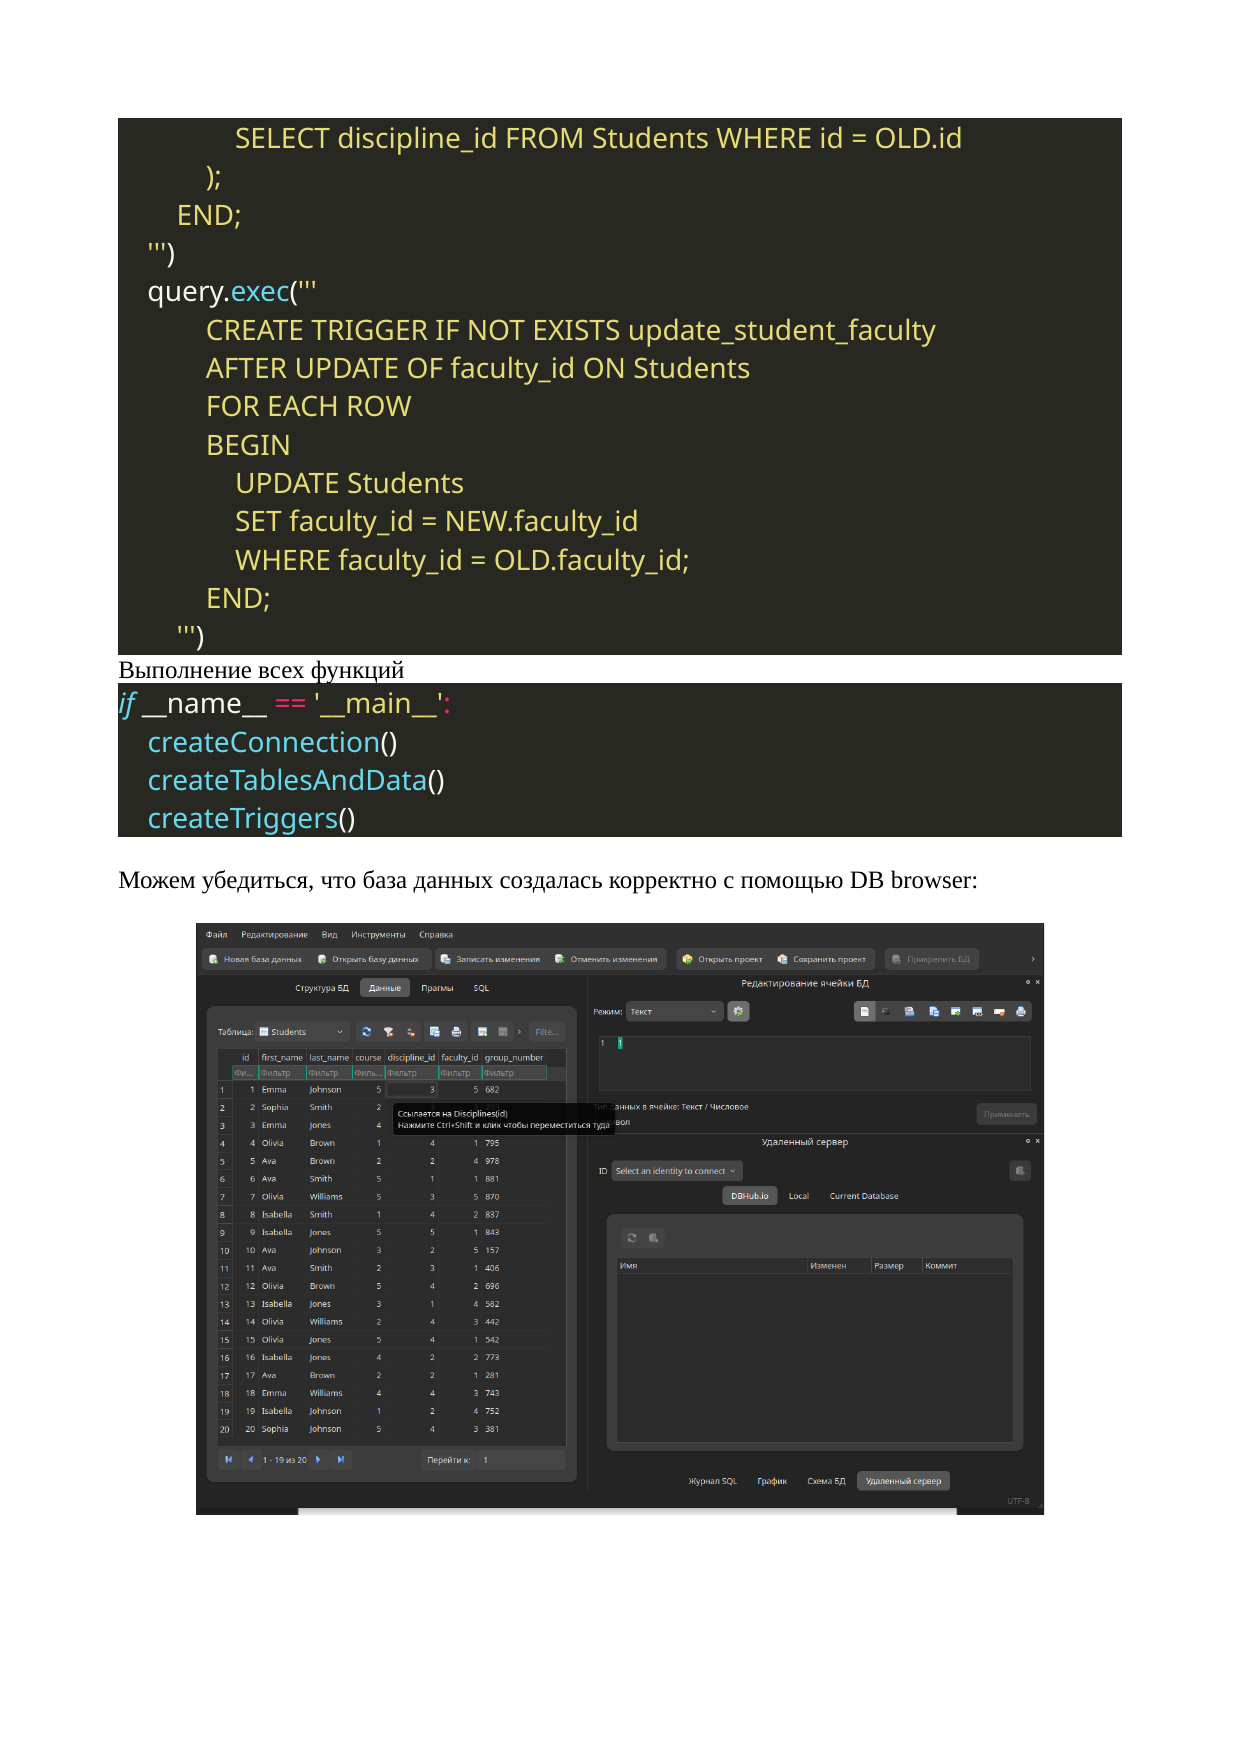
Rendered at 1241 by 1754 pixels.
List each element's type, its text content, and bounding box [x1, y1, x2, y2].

text Выполнение всех функций [118, 655, 1122, 683]
picture [196, 923, 1045, 1515]
text if __name__ == '__main__': createConnection() createTablesAndData() createTriggers() [118, 683, 1122, 837]
text SELECT discipline_id FROM Students WHERE id = OLD.id ); END; ''') query.exec(''' CREATE TRIGGER IF NOT EXISTS update_student_faculty AFTER UPDATE OF faculty_id ON Students FOR EACH ROW BEGIN UPDATE Students SET faculty_id = NEW.faculty_id WHERE faculty_id = OLD.faculty_id; END; ''') [118, 118, 1122, 655]
text Можем убедиться, что база данных создалась корректно с помощью DB browser: [118, 866, 1122, 894]
